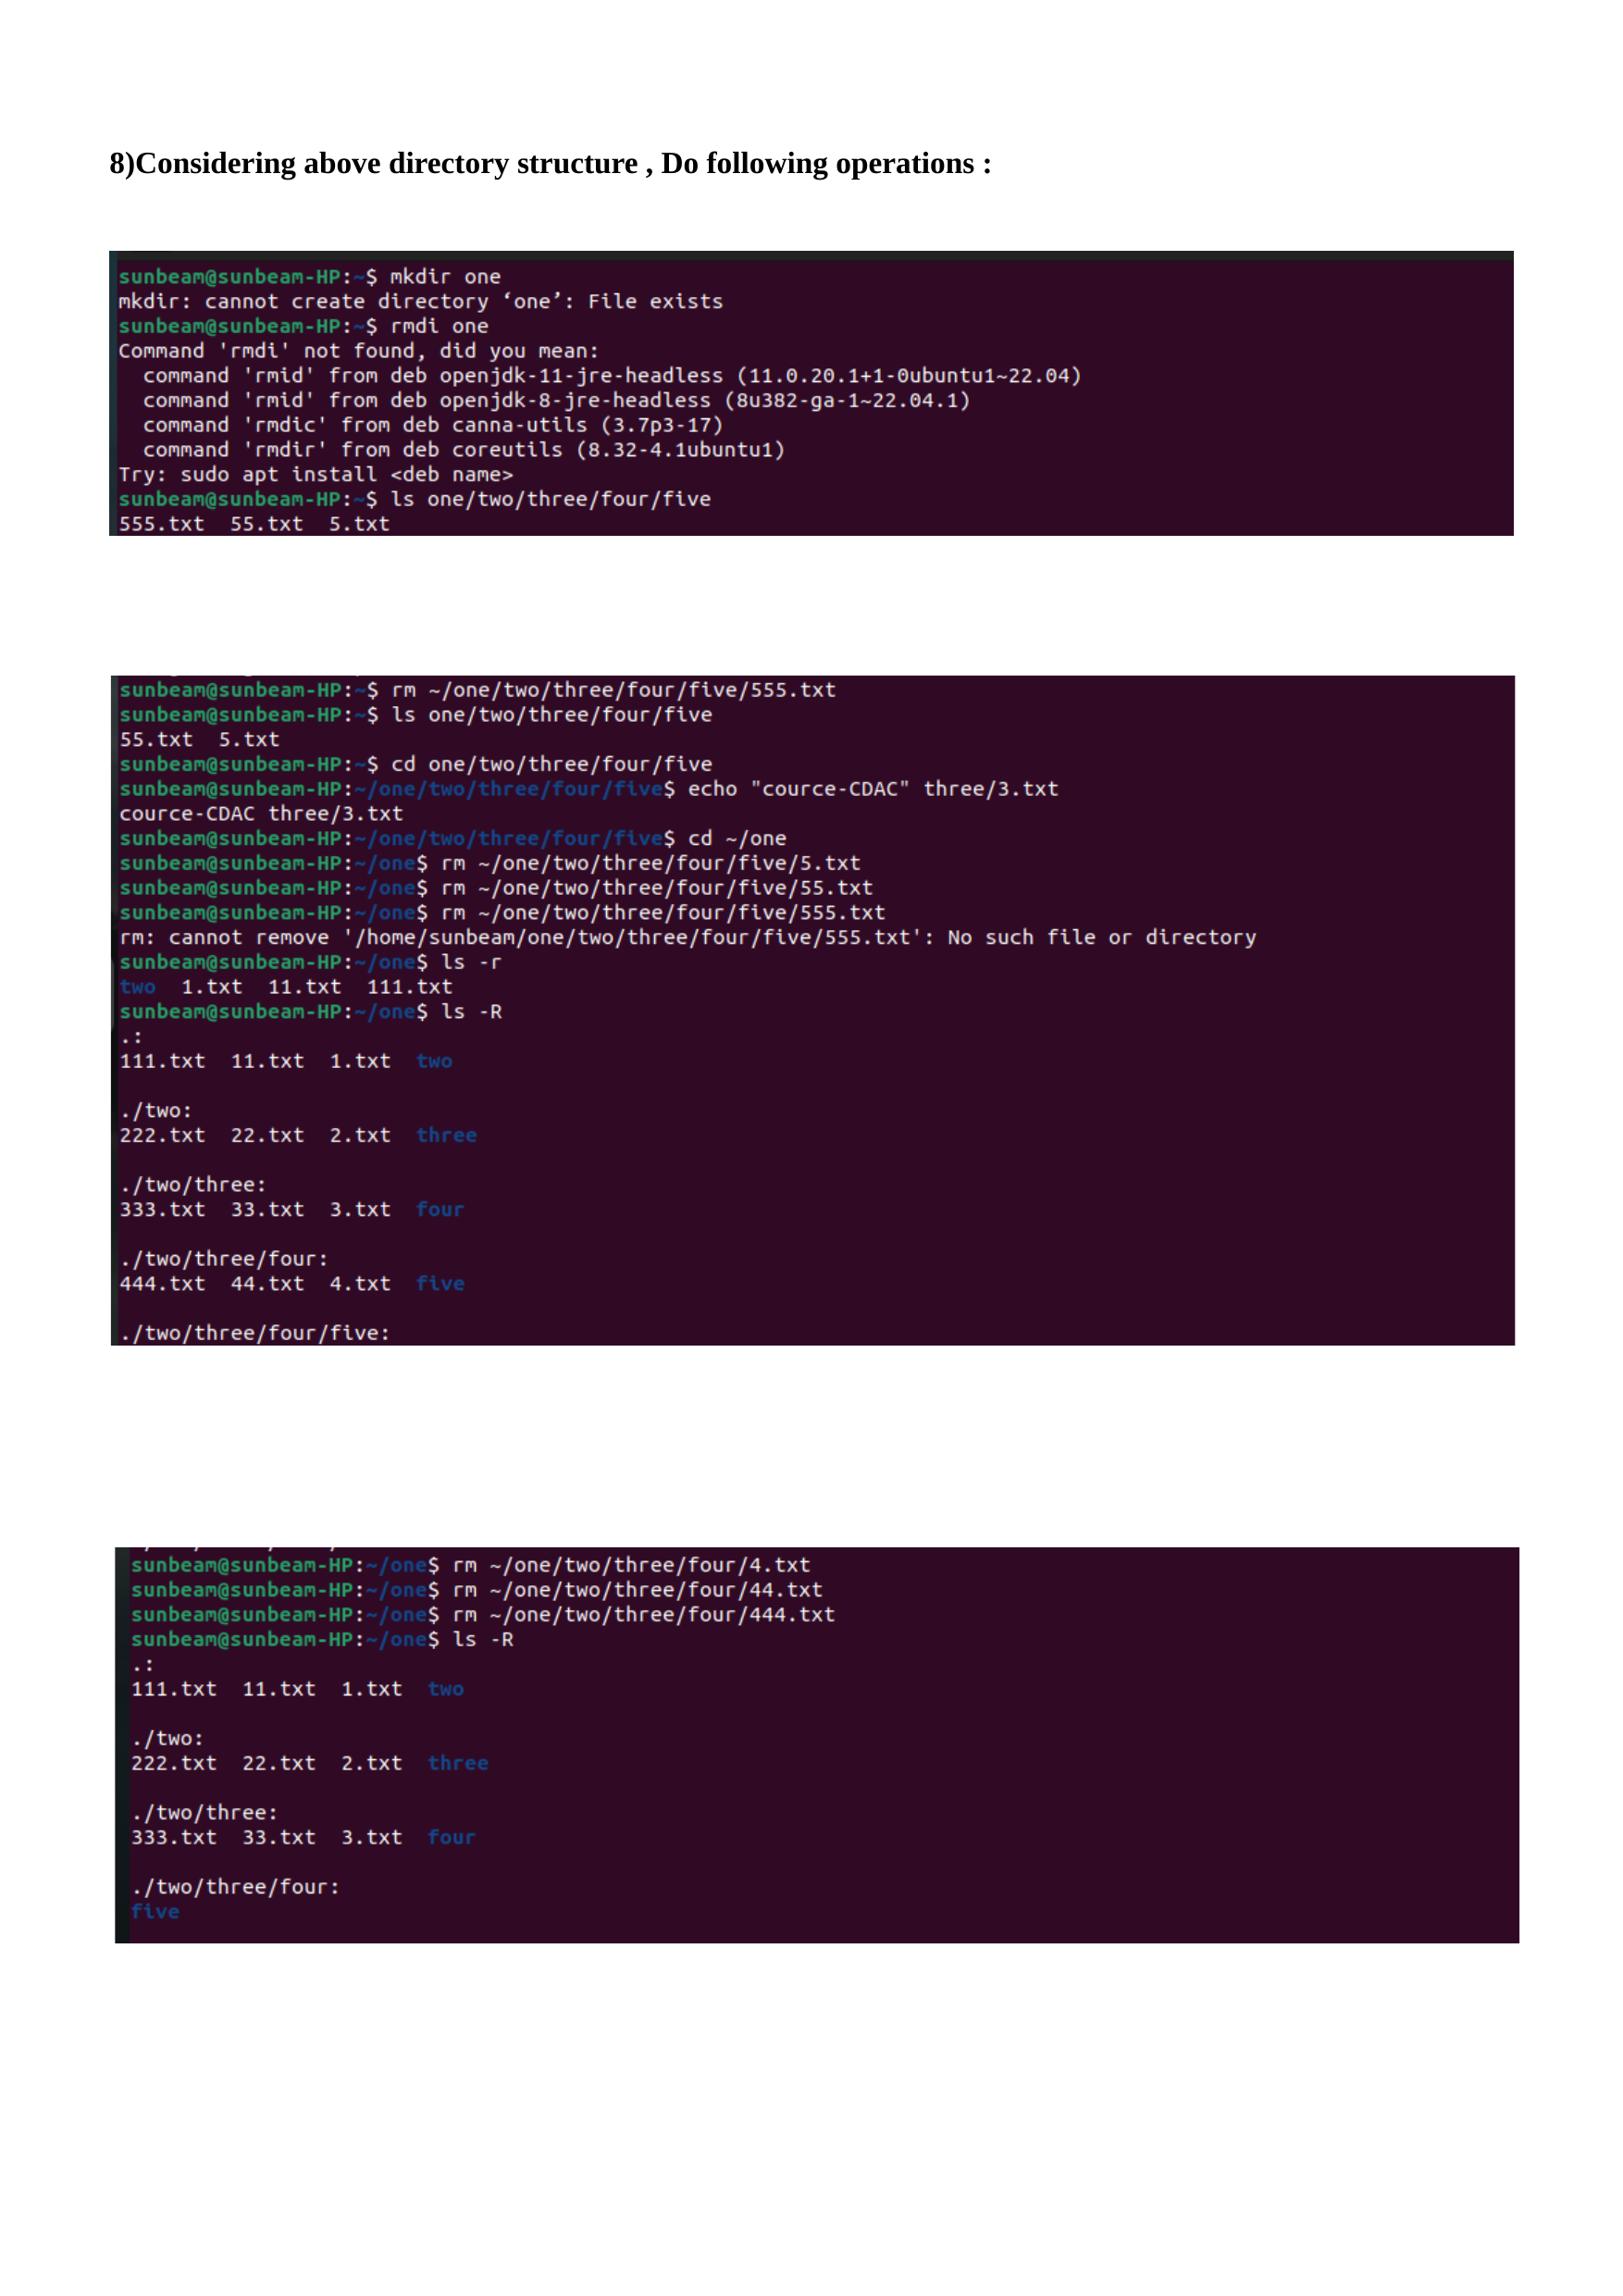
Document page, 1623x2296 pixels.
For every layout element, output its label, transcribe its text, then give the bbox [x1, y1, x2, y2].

picture [115, 1547, 1520, 1943]
text 8)Considering above directory structure , Do following operations : [109, 144, 1514, 180]
picture [110, 676, 1516, 1346]
